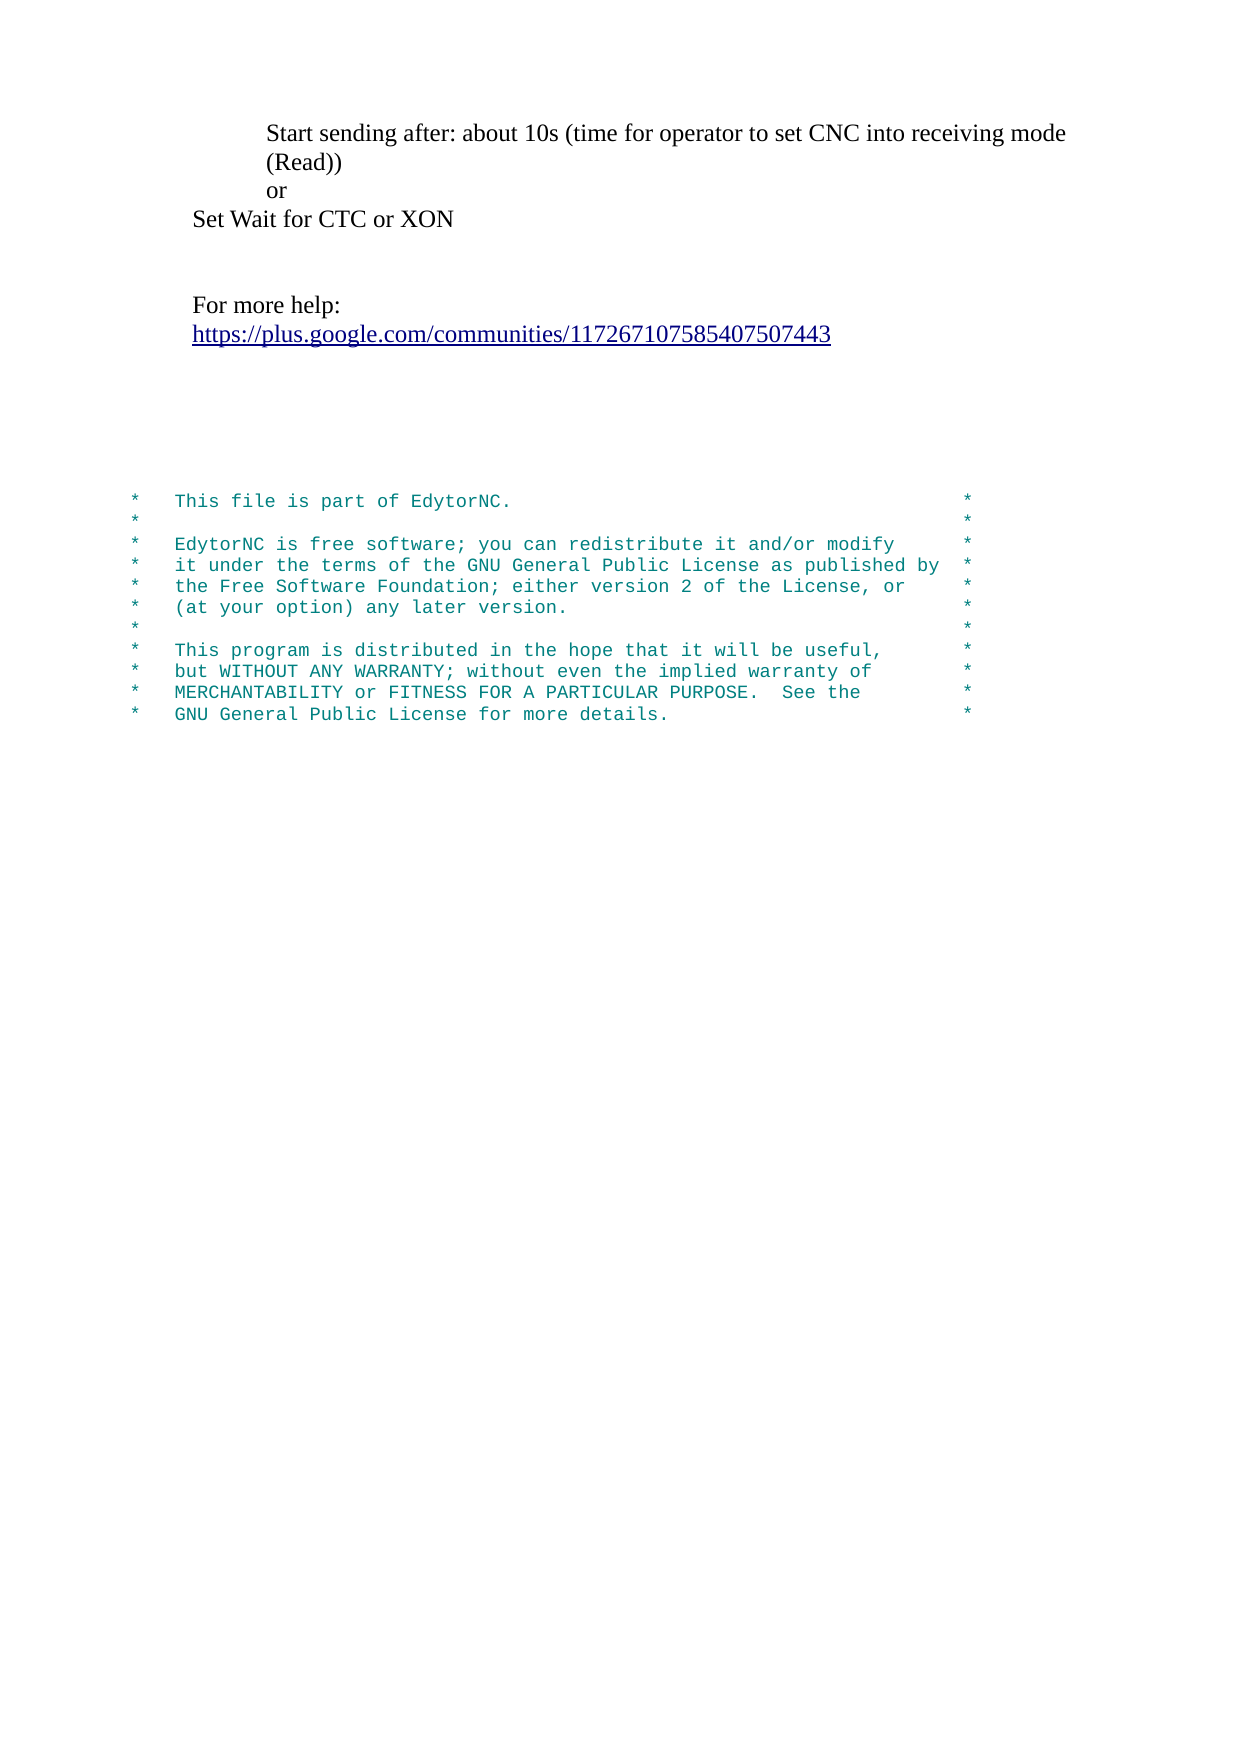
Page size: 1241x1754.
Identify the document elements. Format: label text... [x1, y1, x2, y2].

text * MERCHANTABILITY or FITNESS FOR A PARTICULAR PURPOSE. See the * [118, 683, 1122, 704]
text * but WITHOUT ANY WARRANTY; without even the implied warranty of * [118, 662, 1122, 683]
text For more help: [192, 291, 1122, 319]
text https://plus.google.com/communities/117267107585407507443 [192, 319, 1122, 348]
text Set Wait for CTC or XON [192, 204, 1122, 233]
text * * [118, 619, 1122, 641]
text * EdytorNC is free software; you can redistribute it and/or modify * [118, 534, 1122, 556]
text * (at your option) any later version. * [118, 598, 1122, 619]
text * This file is part of EdytorNC. * [118, 492, 1122, 513]
text * GNU General Public License for more details. * [118, 704, 1122, 726]
text * the Free Software Foundation; either version 2 of the License, or * [118, 577, 1122, 598]
text Start sending after: about 10s (time for operator to set CNC into receiving mode (Read)) [266, 118, 1122, 176]
text * * [118, 513, 1122, 534]
text or [266, 176, 1122, 204]
text * it under the terms of the GNU General Public License as published by * [118, 556, 1122, 577]
text * This program is distributed in the hope that it will be useful, * [118, 641, 1122, 662]
